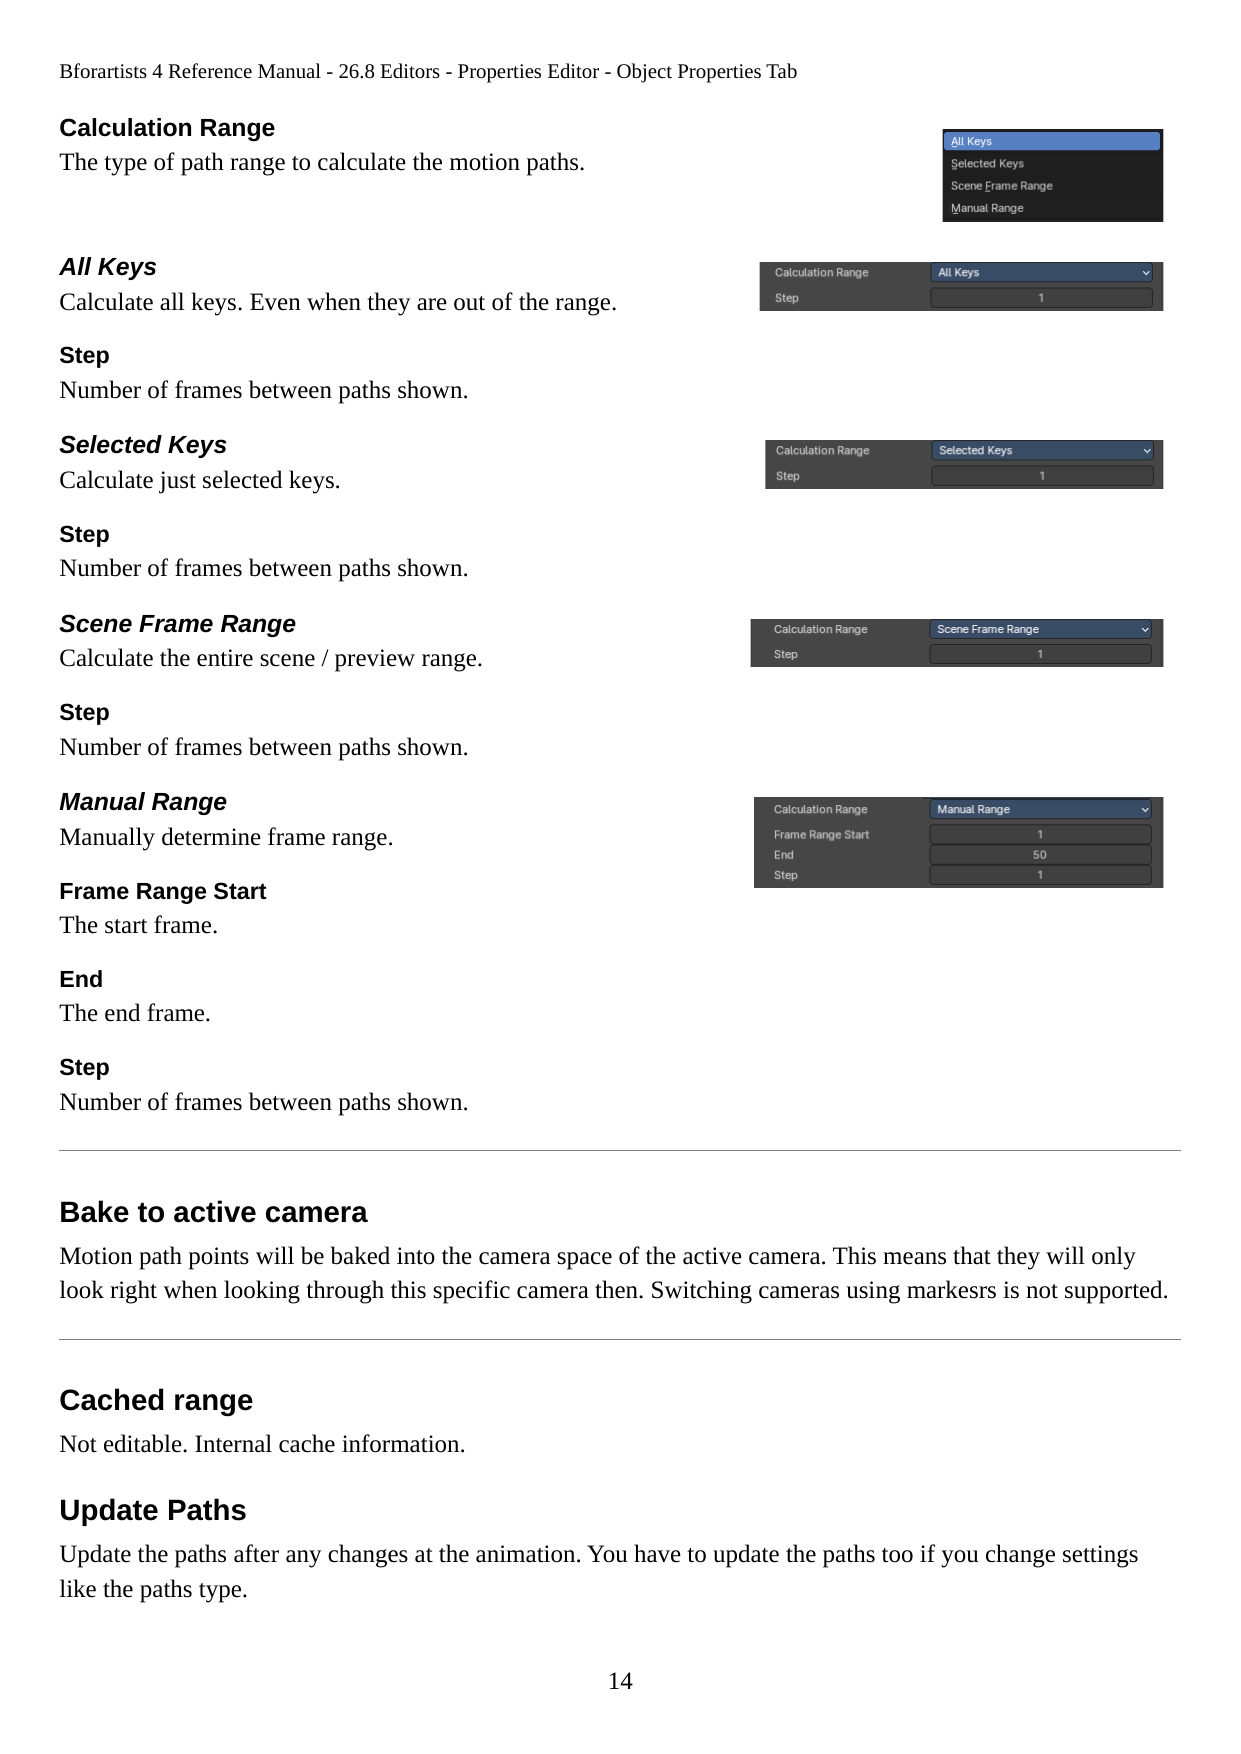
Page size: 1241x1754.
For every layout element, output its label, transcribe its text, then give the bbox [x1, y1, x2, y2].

subtitle Step [59, 342, 1181, 369]
subtitle Calculation Range [59, 113, 1181, 141]
picture [754, 797, 1164, 888]
subtitle Update Paths [59, 1493, 1181, 1527]
subtitle Manual Range [59, 787, 1181, 816]
subtitle All Keys [59, 252, 1181, 280]
text Manually determine frame range. [59, 822, 754, 851]
text Calculate the entire scene / preview range. [59, 643, 1181, 672]
subtitle Selected Keys [59, 430, 1181, 459]
picture [765, 440, 1164, 489]
text Number of frames between paths shown. [59, 1087, 1181, 1116]
subtitle Step [59, 1054, 1181, 1081]
picture [942, 129, 1164, 222]
picture [759, 262, 1164, 311]
subtitle Step [59, 699, 1181, 726]
text Number of frames between paths shown. [59, 732, 1181, 761]
picture [750, 619, 1164, 667]
text Number of frames between paths shown. [59, 553, 1181, 582]
text The end frame. [59, 998, 1181, 1027]
text Not editable. Internal cache information. [59, 1429, 1181, 1458]
subtitle Frame Range Start [59, 877, 1181, 904]
text Update the paths after any changes at the animation. You have to update the paths too if you change settings like the paths type. [59, 1539, 1181, 1603]
text Calculate just selected keys. [59, 465, 1181, 494]
text The type of path range to calculate the motion paths. [59, 147, 942, 176]
text Motion path points will be baked into the camera space of the active camera. This means that they will only look right when looking through this specific camera then. Switching cameras using markesrs is not supported. [59, 1241, 1181, 1304]
text Calculate all keys. Even when they are out of the range. [59, 287, 1181, 315]
text Number of frames between paths shown. [59, 375, 1181, 404]
subtitle End [59, 966, 1181, 992]
subtitle Scene Frame Range [59, 609, 1181, 637]
subtitle Step [59, 520, 1181, 547]
text The start frame. [59, 910, 1181, 939]
subtitle Bake to active camera [59, 1195, 1181, 1228]
subtitle Cached range [59, 1383, 1181, 1417]
